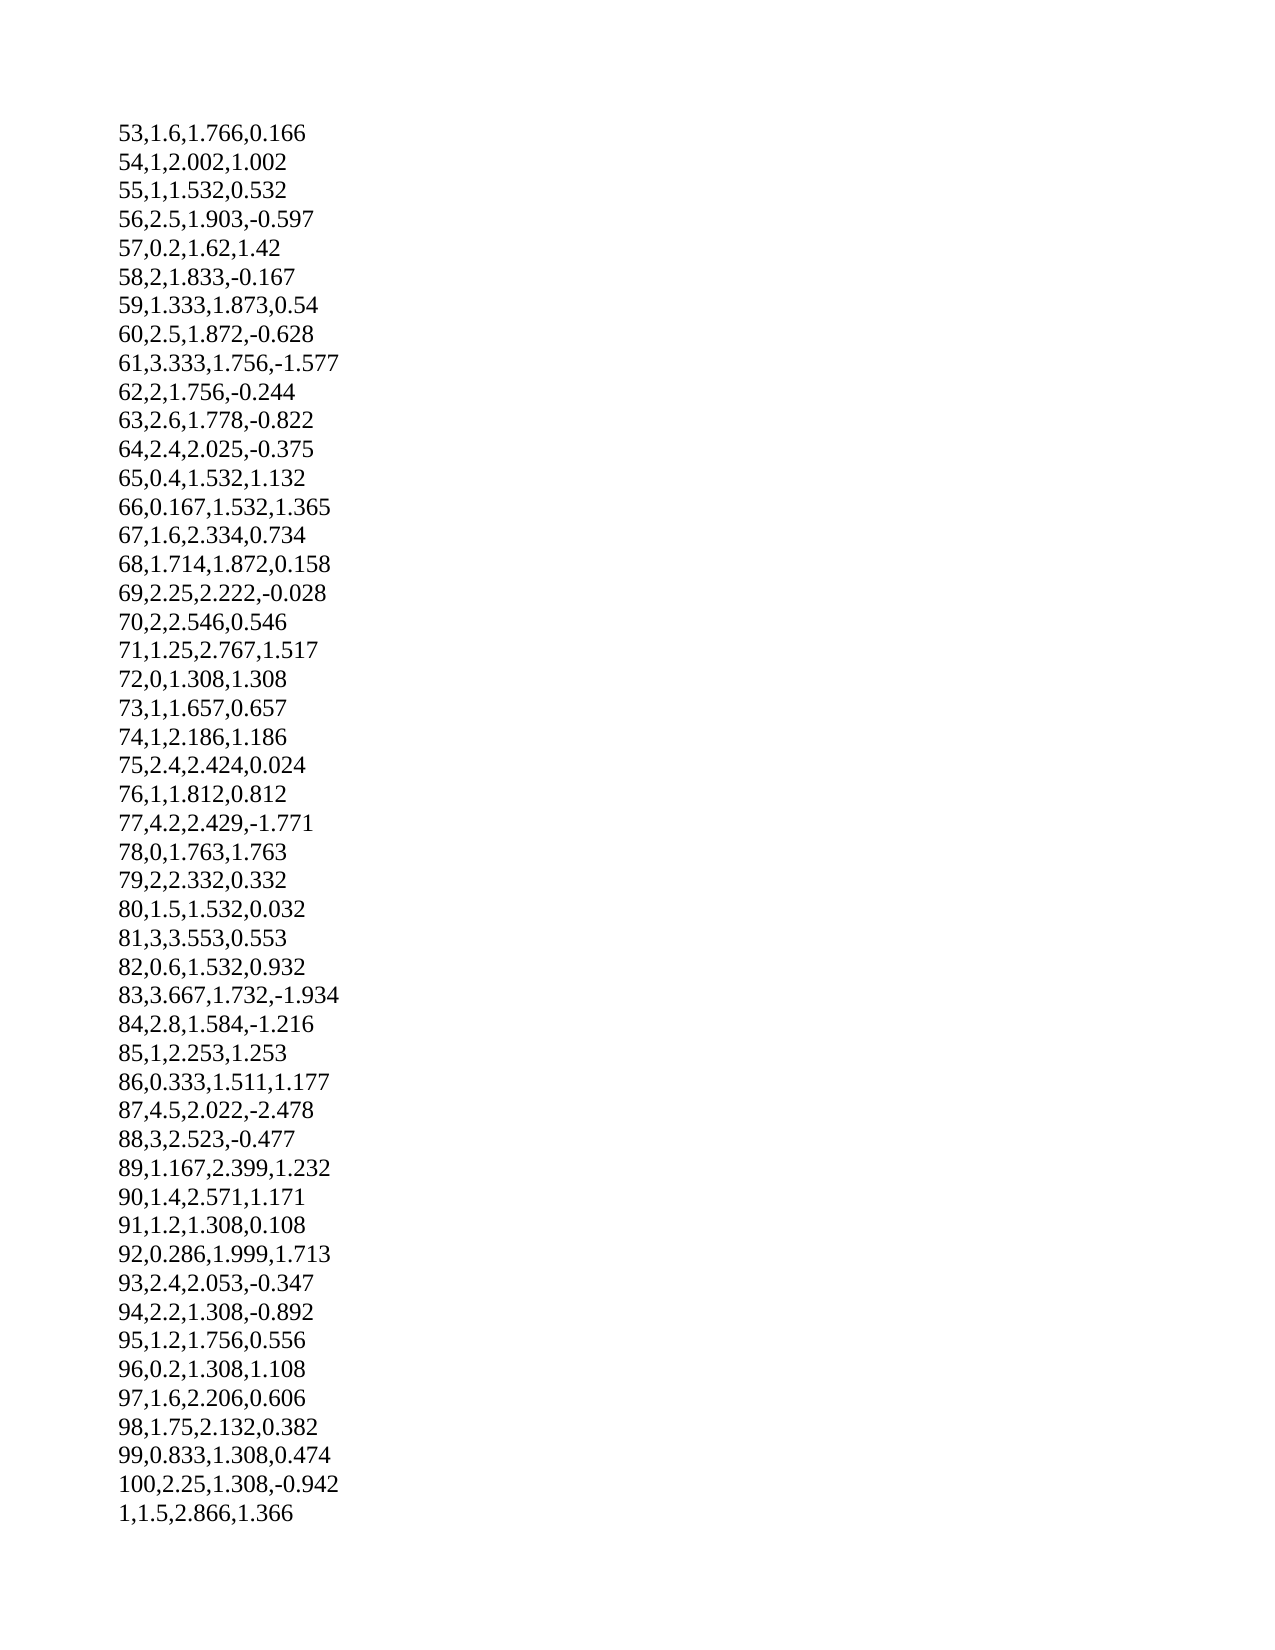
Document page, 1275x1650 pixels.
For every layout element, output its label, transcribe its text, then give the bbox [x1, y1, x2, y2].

text 79,2,2.332,0.332 [118, 866, 1157, 894]
text 93,2.4,2.053,-0.347 [118, 1268, 1157, 1297]
text 65,0.4,1.532,1.132 [118, 463, 1157, 492]
text 57,0.2,1.62,1.42 [118, 233, 1157, 262]
text 92,0.286,1.999,1.713 [118, 1239, 1157, 1268]
text 77,4.2,2.429,-1.771 [118, 808, 1157, 837]
text 82,0.6,1.532,0.932 [118, 952, 1157, 981]
text 62,2,1.756,-0.244 [118, 377, 1157, 406]
text 90,1.4,2.571,1.171 [118, 1182, 1157, 1211]
text 70,2,2.546,0.546 [118, 607, 1157, 636]
text 71,1.25,2.767,1.517 [118, 636, 1157, 664]
text 99,0.833,1.308,0.474 [118, 1441, 1157, 1469]
text 64,2.4,2.025,-0.375 [118, 434, 1157, 463]
text 91,1.2,1.308,0.108 [118, 1211, 1157, 1239]
text 78,0,1.763,1.763 [118, 837, 1157, 866]
text 87,4.5,2.022,-2.478 [118, 1096, 1157, 1124]
text 53,1.6,1.766,0.166 [118, 118, 1157, 147]
text 60,2.5,1.872,-0.628 [118, 319, 1157, 348]
text 76,1,1.812,0.812 [118, 779, 1157, 808]
text 72,0,1.308,1.308 [118, 664, 1157, 693]
text 85,1,2.253,1.253 [118, 1038, 1157, 1067]
text 61,3.333,1.756,-1.577 [118, 348, 1157, 377]
text 63,2.6,1.778,-0.822 [118, 406, 1157, 434]
text 83,3.667,1.732,-1.934 [118, 981, 1157, 1009]
text 95,1.2,1.756,0.556 [118, 1326, 1157, 1354]
text 84,2.8,1.584,-1.216 [118, 1009, 1157, 1038]
text 96,0.2,1.308,1.108 [118, 1354, 1157, 1383]
text 1,1.5,2.866,1.366 [118, 1498, 1157, 1527]
text 97,1.6,2.206,0.606 [118, 1383, 1157, 1412]
text 94,2.2,1.308,-0.892 [118, 1297, 1157, 1326]
text 55,1,1.532,0.532 [118, 176, 1157, 204]
text 73,1,1.657,0.657 [118, 693, 1157, 722]
text 59,1.333,1.873,0.54 [118, 291, 1157, 319]
text 68,1.714,1.872,0.158 [118, 549, 1157, 578]
text 98,1.75,2.132,0.382 [118, 1412, 1157, 1441]
text 81,3,3.553,0.553 [118, 923, 1157, 952]
text 54,1,2.002,1.002 [118, 147, 1157, 176]
text 58,2,1.833,-0.167 [118, 262, 1157, 291]
text 69,2.25,2.222,-0.028 [118, 578, 1157, 607]
text 67,1.6,2.334,0.734 [118, 521, 1157, 549]
text 74,1,2.186,1.186 [118, 722, 1157, 751]
text 88,3,2.523,-0.477 [118, 1124, 1157, 1153]
text 100,2.25,1.308,-0.942 [118, 1469, 1157, 1498]
text 80,1.5,1.532,0.032 [118, 894, 1157, 923]
text 75,2.4,2.424,0.024 [118, 751, 1157, 779]
text 56,2.5,1.903,-0.597 [118, 204, 1157, 233]
text 89,1.167,2.399,1.232 [118, 1153, 1157, 1182]
text 66,0.167,1.532,1.365 [118, 492, 1157, 521]
text 86,0.333,1.511,1.177 [118, 1067, 1157, 1096]
